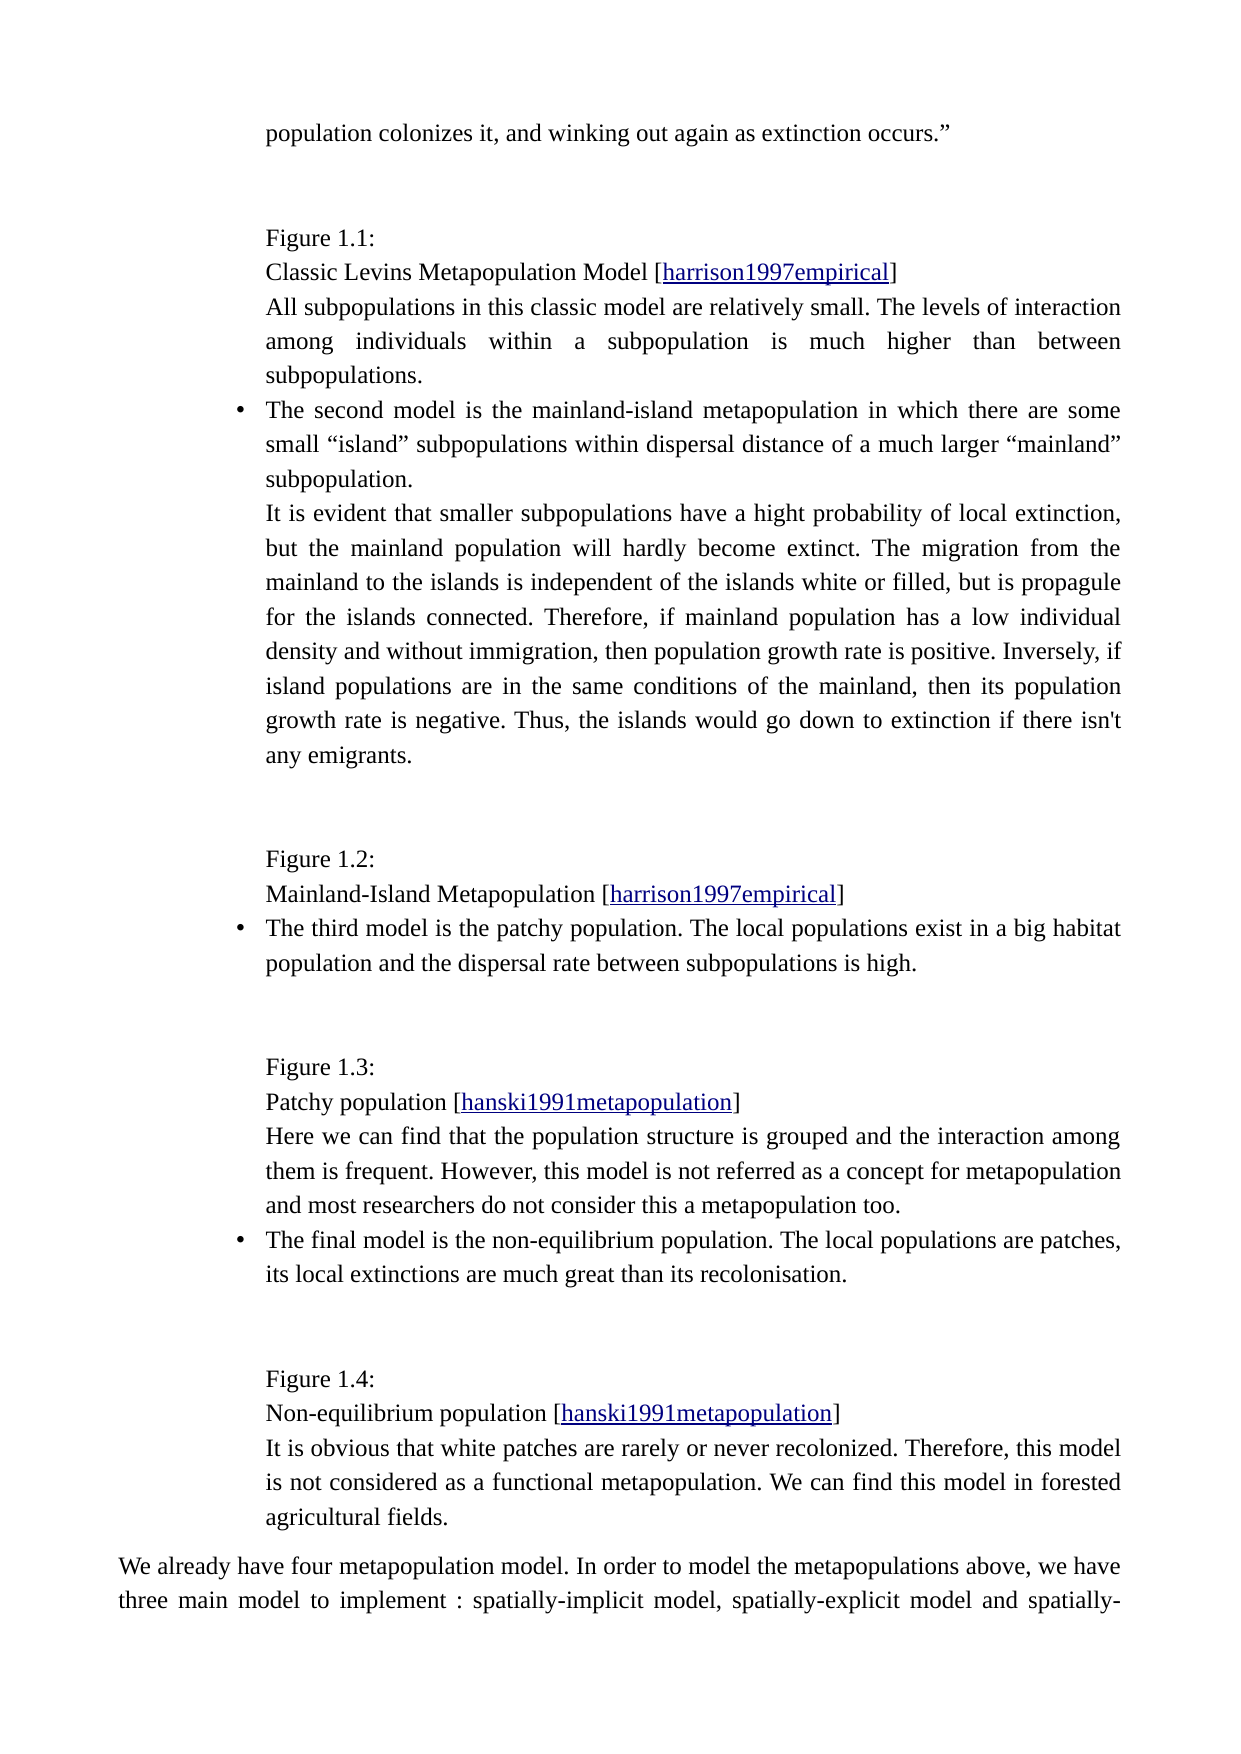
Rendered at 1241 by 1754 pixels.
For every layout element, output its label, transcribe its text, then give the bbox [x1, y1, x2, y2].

list Non-equilibrium population [hanski1991metapopulation] [236, 1398, 1122, 1427]
list Classic Levins Metapopulation Model [harrison1997empirical] [236, 257, 1122, 286]
list The second model is the mainland-island metapopulation in which there are some small “island” subpopulations within dispersal distance of a much larger “mainland” subpopulation. [236, 395, 1122, 493]
list population colonizes it, and winking out again as extinction occurs.” [236, 118, 1122, 147]
list Mainland-Island Metapopulation [harrison1997empirical] [236, 879, 1122, 908]
list It is evident that smaller subpopulations have a hight probability of local extinction, but the mainland population will hardly become extinct. The migration from the mainland to the islands is independent of the islands white or filled, but is propagule for the islands connected. Therefore, if mainland population has a low individual density and without immigration, then population growth rate is positive. Inversely, if island populations are in the same conditions of the mainland, then its population growth rate is negative. Thus, the islands would go down to extinction if there isn't any emigrants. [236, 498, 1122, 769]
list Here we can find that the population structure is grouped and the interaction among them is frequent. However, this model is not referred as a concept for metapopulation and most researchers do not consider this a metapopulation too. [236, 1121, 1122, 1219]
list Figure 1.1: [236, 223, 1122, 251]
list It is obvious that white patches are rarely or never recolonized. Therefore, this model is not considered as a functional metapopulation. We can find this model in forested agricultural fields. [236, 1433, 1122, 1531]
list All subpopulations in this classic model are relatively small. The levels of interaction among individuals within a subpopulation is much higher than between subpopulations. [236, 292, 1122, 389]
list Patchy population [hanski1991metapopulation] [236, 1087, 1122, 1116]
list The final model is the non-equilibrium population. The local populations are patches, its local extinctions are much great than its recolonisation. [236, 1225, 1122, 1288]
list Figure 1.4: [236, 1364, 1122, 1393]
list Figure 1.2: [236, 844, 1122, 873]
text We already have four metapopulation model. In order to model the metapopulations above, we have three main model to implement : spatially-implicit model, spatially-explicit model and spatially- [118, 1551, 1122, 1614]
list The third model is the patchy population. The local populations exist in a big habitat population and the dispersal rate between subpopulations is high. [236, 913, 1122, 977]
list Figure 1.3: [236, 1052, 1122, 1081]
